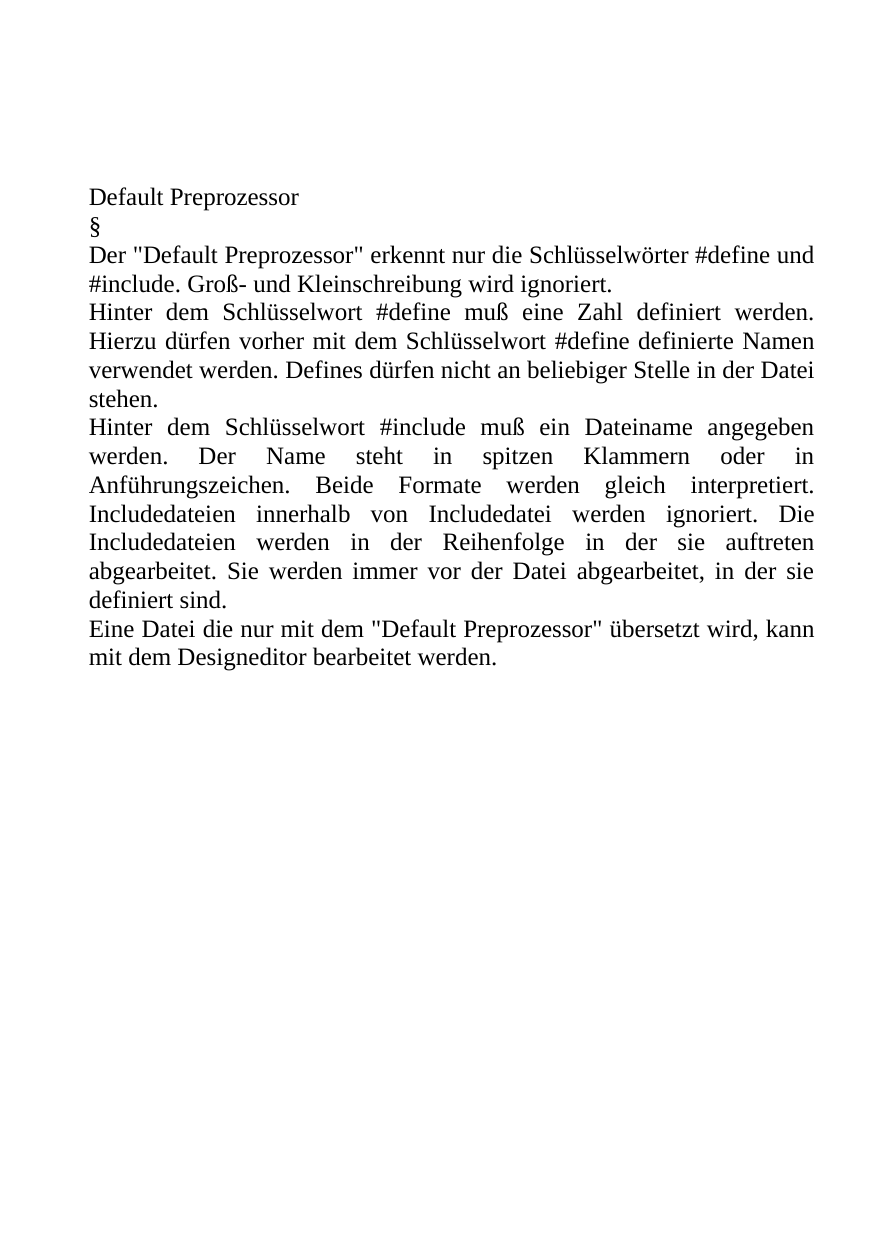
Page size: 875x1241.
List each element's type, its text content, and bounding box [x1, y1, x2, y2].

list Default Preprozessor [88, 182, 815, 211]
text Hinter dem Schlüsselwort #define muß eine Zahl definiert werden. Hierzu dürfen vorher mit dem Schlüsselwort #define definierte Namen verwendet werden. Defines dürfen nicht an beliebiger Stelle in der Datei stehen. [88, 297, 815, 412]
text Hinter dem Schlüsselwort #include muß ein Dateiname angegeben werden. Der Name steht in spitzen Klammern oder in Anführungszeichen. Beide Formate werden gleich interpretiert. Includedateien innerhalb von Includedatei werden ignoriert. Die Includedateien werden in der Reihenfolge in der sie auftreten abgearbeitet. Sie werden immer vor der Datei abgearbeitet, in der sie definiert sind. [88, 412, 815, 614]
text § [88, 211, 815, 240]
text Der "Default Preprozessor" erkennt nur die Schlüsselwörter #define und #include. Groß- und Kleinschreibung wird ignoriert. [88, 240, 815, 297]
text Eine Datei die nur mit dem "Default Preprozessor" übersetzt wird, kann mit dem Designeditor bearbeitet werden. [88, 614, 815, 671]
